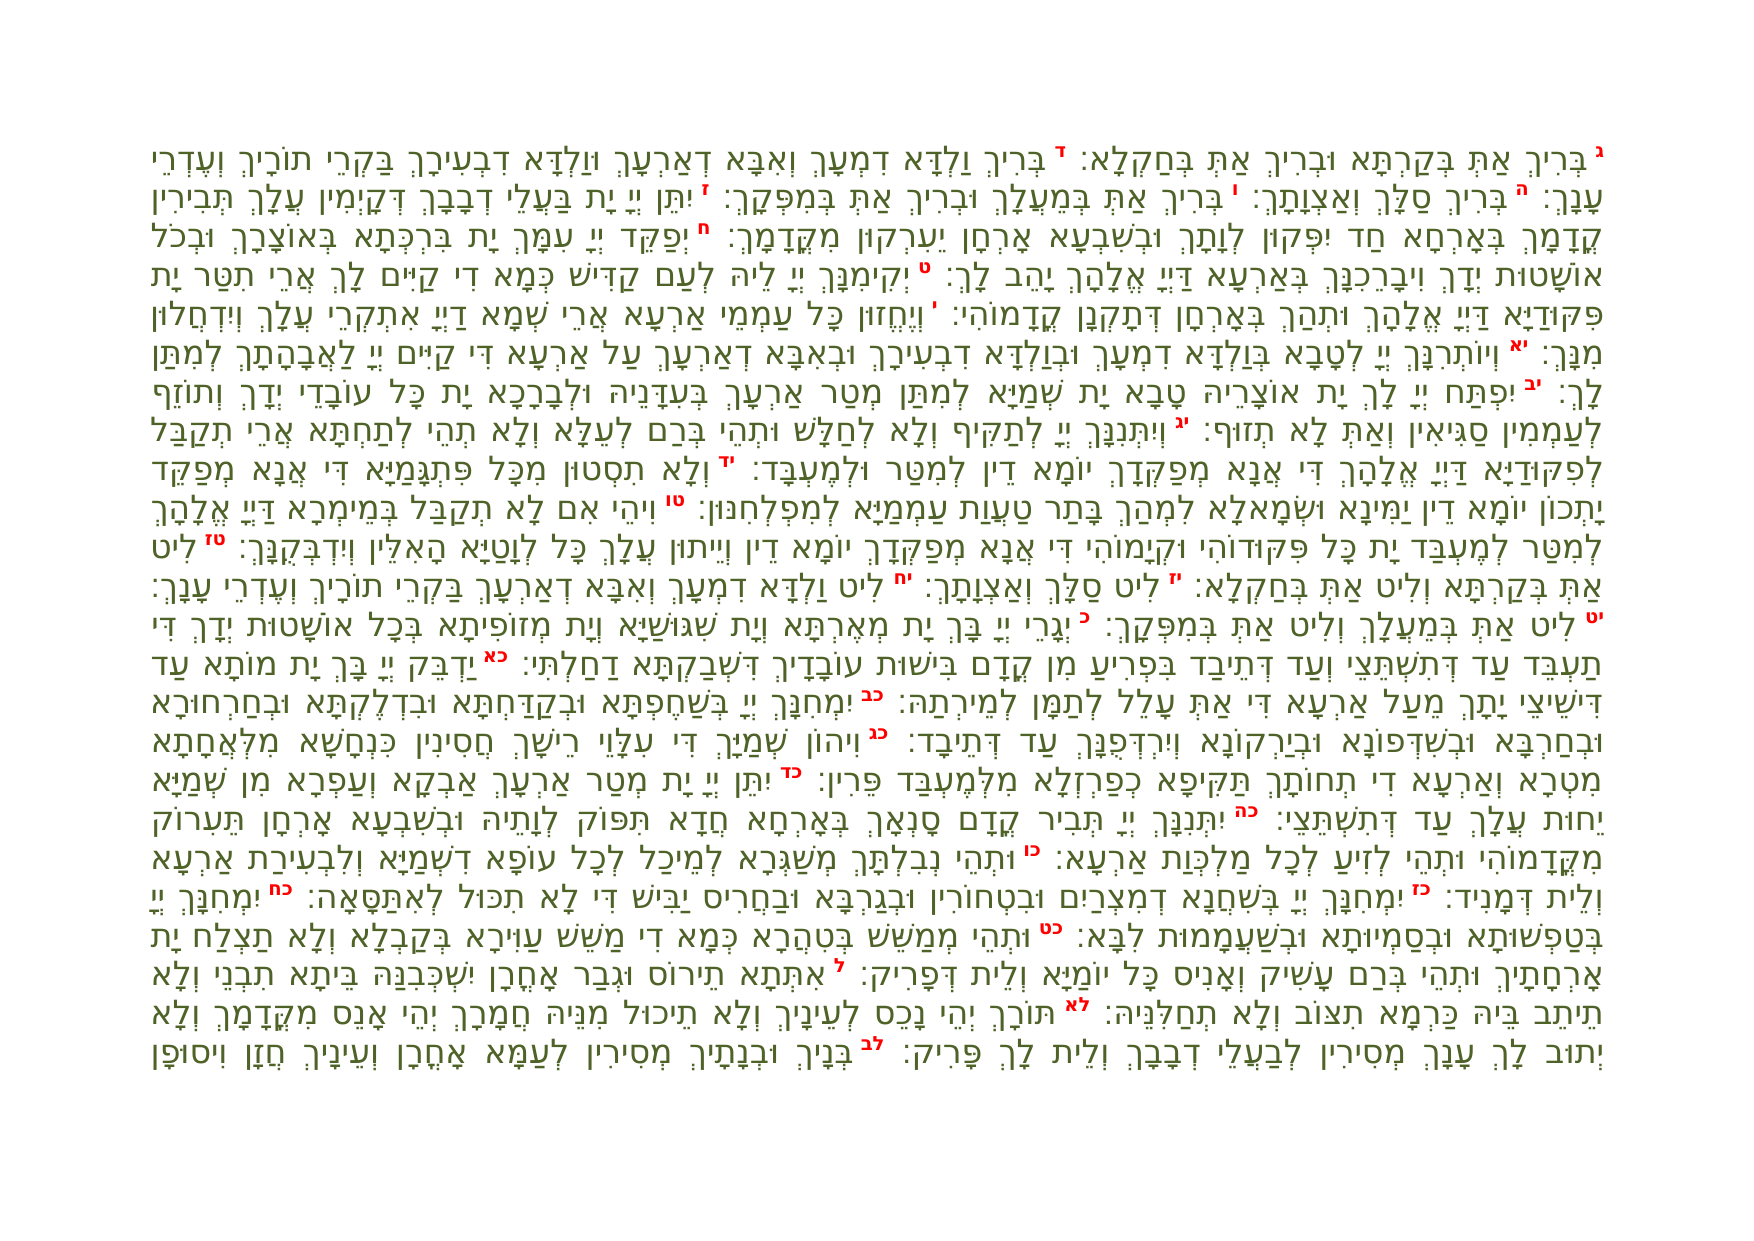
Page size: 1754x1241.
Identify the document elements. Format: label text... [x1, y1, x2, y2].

text ג בְּרִיךְ אַתְּ בְּקַרְתָּא וּבְרִיךְ אַתְּ בְּחַקְלָא׃ ד בְּרִיךְ וַלְדָּא דִמְעָךְ וְאִבָּא דְאַרְעָךְ וּוַלְדָּא דִבְעִירָךְ בַּקְרֵי תוֹרָיךְ וְעֶדְרֵי עָנָךְ׃ ה בְּרִיךְ סַלָּךְ וְאַצְוָתָךְ׃ ו בְּרִיךְ אַתְּ בְּמֵעֲלָךְ וּבְרִיךְ אַתְּ בְּמִפְּקָךְ׃ ז יִתֵּן יְיָ יָת בַּעֲלֵי דְבָבָךְ דְּקָיְמִין עֲלָךְ תְּבִירִין קֳדָמָךְ בְּאָרְחָא חַד יִפְּקוּן לְוָתָךְ וּבְשִׁבְעָא אָרְחָן יֵעִרְקוּן מִקֳּדָמָךְ׃ ח יְפַקֵּד יְיָ עִמָּךְ יָת בִּרְכְּתָא בְּאוֹצָרָךְ וּבְכֹל אוֹשָׁטוּת יְדָךְ וִיבָרֵכִנָּךְ בְּאַרְעָא דַּיְיָ אֱלָהָךְ יָהֵב לָךְ׃ ט יְקִימִנָּךְ יְיָ לֵיהּ לְעַם קַדִּישׁ כְּמָא דִי קַיִּים לָךְ אֲרֵי תִטַּר יָת פִּקּוּדַיָּא דַּיְיָ אֱלָהָךְ וּתְהַךְ בְּאָרְחָן דְּתָקְנָן קֳדָמוֹהִי׃ י וְיֶחֱזוּן כָּל עַמְמֵי אַרְעָא אֲרֵי שְׁמָא דַיְיָ אִתְקְרֵי עֲלָךְ וְיִדְחֲלוּן מִנָּךְ׃ יא וְיוֹתְרִנָּךְ יְיָ לְטָבָא בְּוַלְדָּא דִמְעָךְ וּבְוַלְדָּא דִבְעִירָךְ וּבְאִבָּא דְאַרְעָךְ עַל אַרְעָא דִּי קַיִּים יְיָ לַאֲבָהָתָךְ לְמִתַּן לָךְ׃ יב יִפְתַּח יְיָ לָךְ יָת אוֹצָרֵיהּ טָבָא יָת שְׁמַיָּא לְמִתַּן מְטַר אַרְעָךְ בְּעִדָּנֵיהּ וּלְבָרָכָא יָת כָּל עוֹבָדֵי יְדָךְ וְתוֹזֵף לְעַמְמִין סַגִּיאִין וְאַתְּ לָא תְזוּף׃ יג וְיִתְּנִנָּךְ יְיָ לְתַקִּיף וְלָא לְחַלָּשׁ וּתְהֵי בְּרַם לְעֵלָּא וְלָא תְהֵי לְתַחְתָּא אֲרֵי תְקַבַּל לְפִקּוּדַיָּא דַּיְיָ אֱלָהָךְ דִּי אֲנָא מְפַקְּדָךְ יוֹמָא דֵין לְמִטַּר וּלְמֶעְבָּד׃ יד וְלָא תִסְטוּן מִכָּל פִּתְגָּמַיָּא דִּי אֲנָא מְפַקֵּד יָתְכוֹן יוֹמָא דֵין יַמִּינָא וּשְׂמָאלָא לִמְהַךְ בָּתַר טַעֲוַת עַמְמַיָּא לְמִפְלְחִנּוּן׃ טו וִיהֵי אִם לָא תְקַבַּל בְּמֵימְרָא דַּיְיָ אֱלָהָךְ לְמִטַּר לְמֶעְבַּד יָת כָּל פִּקּוּדוֹהִי וּקְיָמוֹהִי דִּי אֲנָא מְפַקְּדָךְ יוֹמָא דֵין וְיֵיתוּן עֲלָךְ כָּל לְוָטַיָּא הָאִלֵּין וְיִדְבְּקֻנָּךְ׃ טז לִיט אַתְּ בְּקַרְתָּא וְלִיט אַתְּ בְּחַקְלָא׃ יז לִיט סַלָּךְ וְאַצְוָתָךְ׃ יח לִיט וַלְדָּא דִמְעָךְ וְאִבָּא דְאַרְעָךְ בַּקְרֵי תוֹרָיךְ וְעֶדְרֵי עָנָךְ׃ יט לִיט אַתְּ בְּמֵעֲלָךְ וְלִיט אַתְּ בְּמִפְּקָךְ׃ כ יְגָרֵי יְיָ בָּךְ יָת מְאֶרְתָּא וְיָת שִׁגּוּשַׁיָּא וְיָת מְזוֹפִיתָא בְּכָל אוֹשָׁטוּת יְדָךְ דִּי תַעְבֵּד עַד דְּתִשְׁתֵּצֵי וְעַד דְּתֵיבַד בִּפְרִיעַ מִן קֳדָם בִּישׁוּת עוֹבָדָיךְ דִּשְׁבַקְתָּא דַחַלְתִּי׃ כא יַדְבֵּק יְיָ בָּךְ יָת מוֹתָא עַד דִּישֵׁיצֵי יָתָךְ מֵעַל אַרְעָא דִּי אַתְּ עָלֵל לְתַמָּן לְמֵירְתַהּ׃ כב יִמְחִנָּךְ יְיָ בְּשַׁחֶפְתָּא וּבְקַדַּחְתָּא וּבִדְלֶקְתָּא וּבְחַרְחוּרָא וּבְחַרְבָּא וּבְשִׁדְּפוֹנָא וּבְיַרְקוֹנָא וְיִרְדְּפֻנָּךְ עַד דְּתֵיבָד׃ כג וִיהוֹן שְׁמַיָּךְ דִּי עִלָּוֵי רֵישָׁךְ חֲסִינִין כִּנְחָשָׁא מִלְּאֲחָתָא מִטְרָא וְאַרְעָא דִי תְחוֹתָךְ תַּקִּיפָא כְפַרְזְלָא מִלְּמֶעְבַּד פֵּרִין׃ כד יִתֵּן יְיָ יָת מְטַר אַרְעָךְ אַבְקָא וְעַפְרָא מִן שְׁמַיָּא יֵחוּת עֲלָךְ עַד דְּתִשְׁתֵּצֵי׃ כה יִתְּנִנָּךְ יְיָ תְּבִיר קֳדָם סָנְאָךְ בְּאָרְחָא חֲדָא תִּפּוֹק לְוָתֵיהּ וּבְשִׁבְעָא אָרְחָן תֵּעִרוֹק מִקֳּדָמוֹהִי וּתְהֵי לְזִיעַ לְכָל מַלְכְּוַת אַרְעָא׃ כו וּתְהֵי נְבִלְתָּךְ מְשַׁגְּרָא לְמֵיכַל לְכָל עוֹפָא דִשְׁמַיָּא וְלִבְעִירַת אַרְעָא וְלֵית דְּמָנִיד׃ כז יִמְחִנָּךְ יְיָ בְּשִׁחֲנָא דְמִצְרַיִם וּבִטְחוֹרִין וּבְגַרְבָּא וּבַחֲרִיס יַבִּישׁ דִּי לָא תִכּוּל לְאִתַּסָּאָה׃ כח יִמְחִנָּךְ יְיָ בְּטַפְשׁוּתָא וּבְסַמְיוּתָא וּבְשַׁעֲמָמוּת לִבָּא׃ כט וּתְהֵי מְמַשֵּׁשׁ בְּטִהֲרָא כְּמָא דִי מַשֵּׁשׁ עַוִּירָא בְּקַבְלָא וְלָא תַצְלַח יָת אָרְחָתָיךְ וּתְהֵי בְּרַם עָשִׁיק וְאָנִיס כָּל יוֹמַיָּא וְלֵית דְּפָרִיק׃ ל אִתְּתָא תֵירוֹס וּגְבַר אָחֳרָן יִשְׁכְּבִנַּהּ בֵּיתָא תִבְנֵי וְלָא תֵיתֵב בֵּיהּ כַּרְמָא תִצּוֹב וְלָא תְחַלִּנֵּיהּ׃ לא תּוֹרָךְ יְהֵי נָכֵס לְעֵינָיךְ וְלָא תֵיכוּל מִנֵּיהּ חֲמָרָךְ יְהֵי אָנֵס מִקֳּדָמָךְ וְלָא יְתוּב לָךְ עָנָךְ מְסִירִין לְבַעֲלֵי דְבָבָךְ וְלֵית לָךְ פָּרִיק׃ לב בְּנָיךְ וּבְנָתָיךְ מְסִירִין לְעַמָּא אָחֳרָן וְעֵינָיךְ חֲזָן וִיסוּפָן [150, 139, 1604, 1071]
